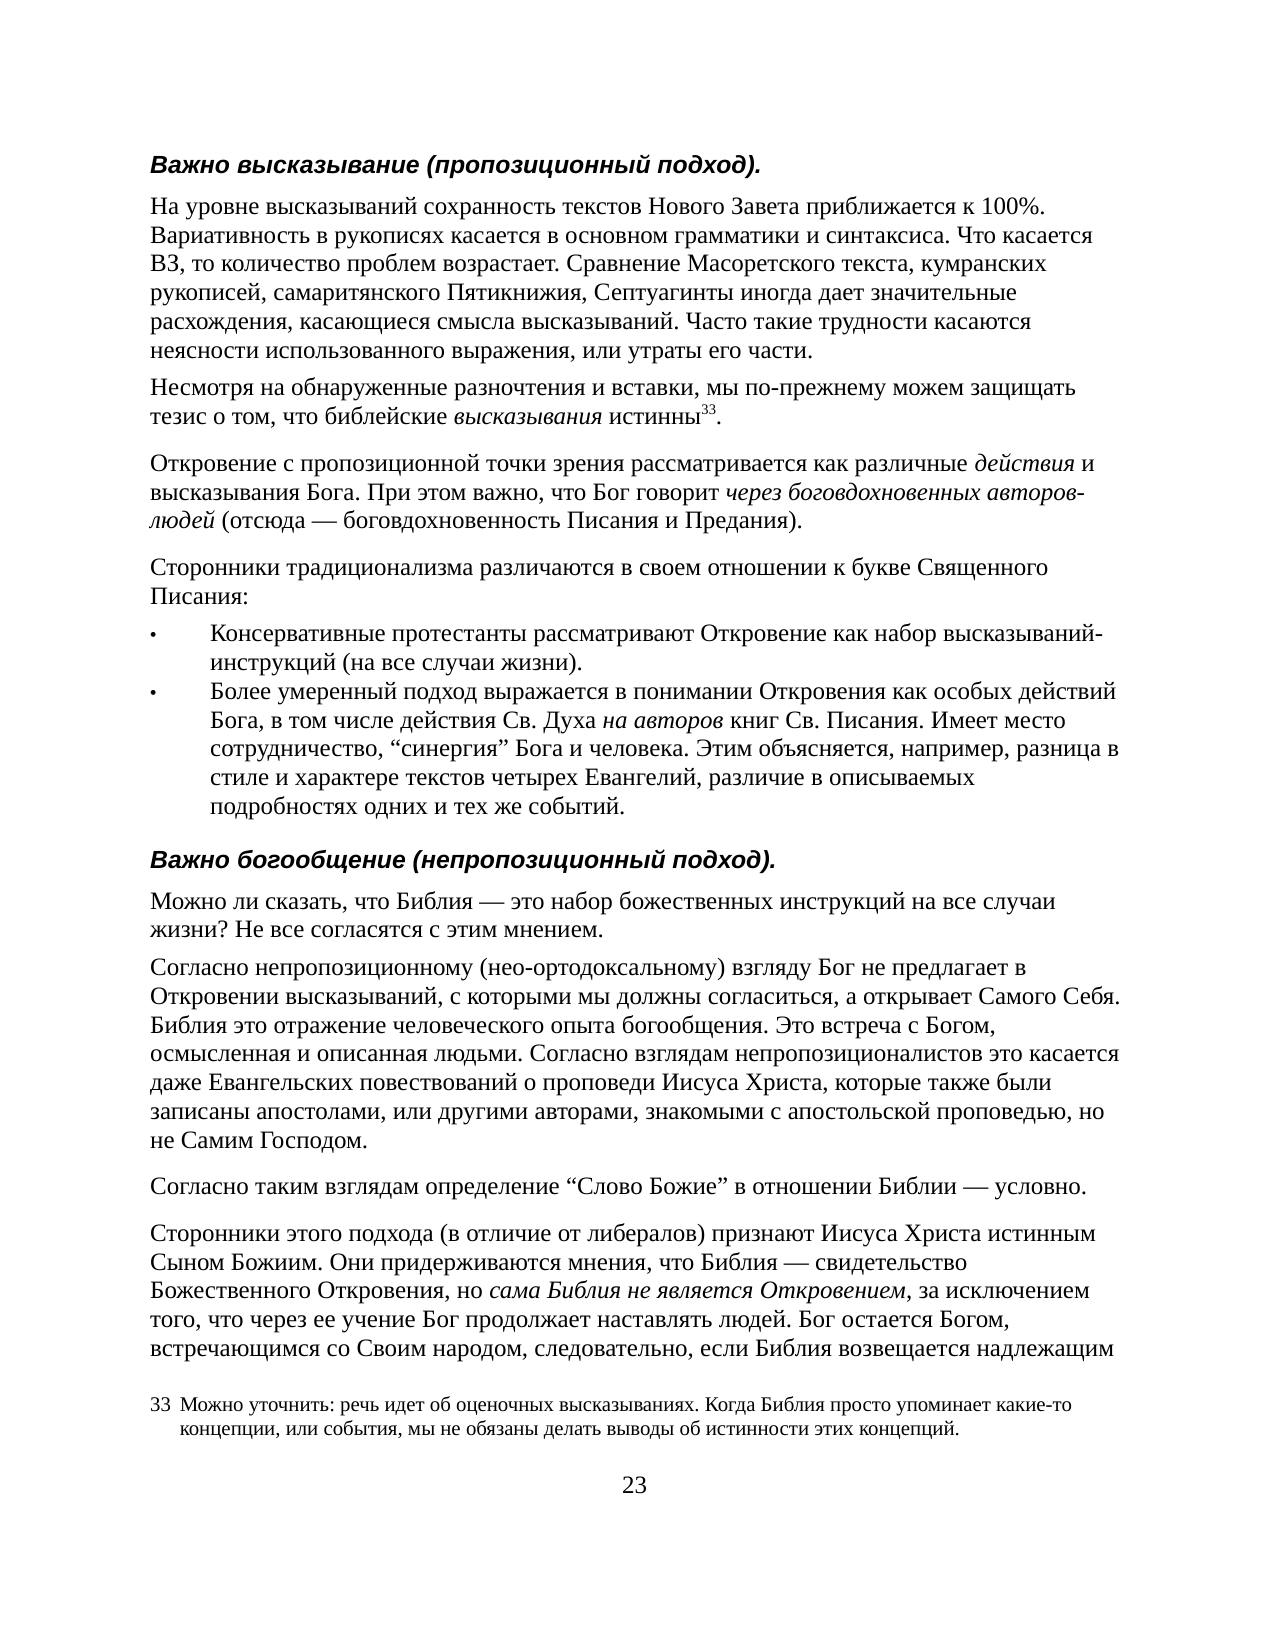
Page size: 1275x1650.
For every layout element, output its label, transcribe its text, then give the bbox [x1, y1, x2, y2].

text На уровне высказываний сохранность текстов Нового Завета приближается к 100%. Вариативность в рукописях касается в основном грамматики и синтаксиса. Что касается ВЗ, то количество проблем возрастает. Сравнение Масоретского текста, кумранских рукописей, самаритянского Пятикнижия, Септуагинты иногда дает значительные расхождения, касающиеся смысла высказываний. Часто такие трудности касаются неясности использованного выражения, или утраты его части. [150, 191, 1125, 363]
subtitle Важно высказывание (пропозиционный подход). [150, 150, 1125, 178]
text Несмотря на обнаруженные разночтения и вставки, мы по-прежнему можем защищать тезис о том, что библейские высказывания истинны. [150, 372, 1125, 430]
text Согласно таким взглядам определение “Слово Божие” в отношении Библии — условно. [150, 1171, 1125, 1200]
text Можно уточнить: речь идет об оценочных высказываниях. Когда Библия просто упоминает какие-то концепции, или события, мы не обязаны делать выводы об истинности этих концепций. [150, 1392, 1125, 1440]
list Консервативные протестанты рассматривают Откровение как набор высказываний-инструкций (на все случаи жизни). [150, 618, 1125, 676]
subtitle Важно богообщение (непропозиционный подход). [150, 845, 1125, 873]
list Более умеренный подход выражается в понимании Откровения как особых действий Бога, в том числе действия Св. Духа на авторов книг Св. Писания. Имеет место сотрудничество, “синергия” Бога и человека. Этим объясняется, например, разница в стиле и характере текстов четырех Евангелий, различие в описываемых подробностях одних и тех же событий. [150, 676, 1125, 820]
text Откровение с пропозиционной точки зрения рассматривается как различные действия и высказывания Бога. При этом важно, что Бог говорит через боговдохновенных авторов-людей (отсюда — боговдохновенность Писания и Предания). [150, 448, 1125, 534]
text Согласно непропозиционному (нео-ортодоксальному) взгляду Бог не предлагает в Откровении высказываний, с которыми мы должны согласиться, а открывает Самого Себя. Библия это отражение человеческого опыта богообщения. Это встреча с Богом, осмысленная и описанная людьми. Согласно взглядам непропозиционалистов это касается даже Евангельских повествований о проповеди Иисуса Христа, которые также были записаны апостолами, или другими авторами, знакомыми с апостольской проповедью, но не Самим Господом. [150, 952, 1125, 1153]
text Сторонники этого подхода (в отличие от либералов) признают Иисуса Христа истинным Сыном Божиим. Они придерживаются мнения, что Библия — свидетельство Божественного Откровения, но сама Библия не является Откровением, за исключением того, что через ее учение Бог продолжает наставлять людей. Бог остается Богом, встречающимся со Своим народом, следовательно, если Библия возвещается надлежащим [150, 1218, 1125, 1362]
text Сторонники традиционализма различаются в своем отношении к букве Священного Писания: [150, 552, 1125, 609]
text Можно ли сказать, что Библия — это набор божественных инструкций на все случаи жизни? Не все согласятся с этим мнением. [150, 886, 1125, 943]
